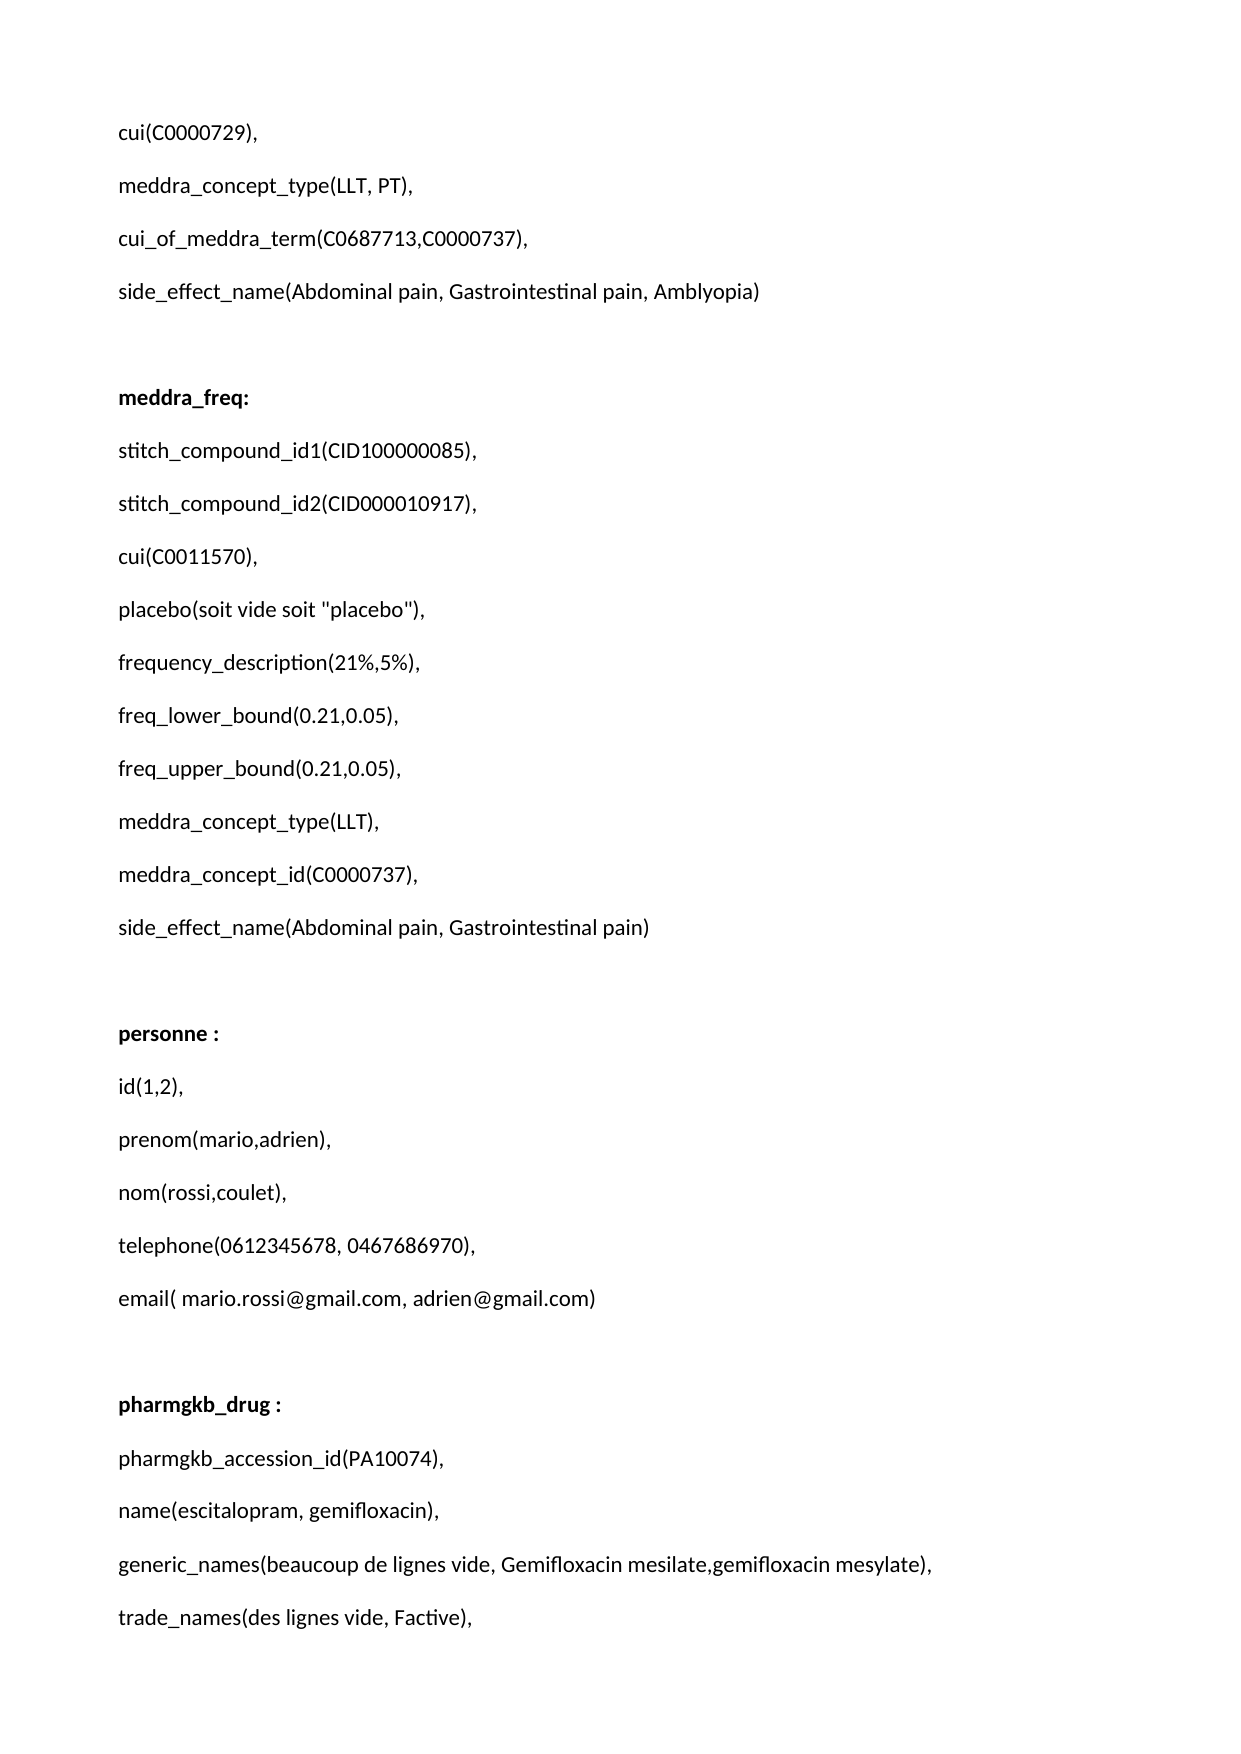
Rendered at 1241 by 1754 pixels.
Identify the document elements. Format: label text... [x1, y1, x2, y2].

text telephone(0612345678, 0467686970), [118, 1232, 1122, 1259]
text cui(C0011570), [118, 542, 1122, 570]
text nom(rossi,coulet), [118, 1178, 1122, 1207]
text prenom(mario,adrien), [118, 1126, 1122, 1153]
text pharmgkb_accession_id(PA10074), [118, 1444, 1122, 1472]
text pharmgkb_drug : [118, 1391, 1122, 1419]
text email( mario.rossi@gmail.com, adrien@gmail.com) [118, 1284, 1122, 1313]
text id(1,2), [118, 1072, 1122, 1101]
text meddra_concept_type(LLT, PT), [118, 171, 1122, 199]
text placebo(soit vide soit "placebo"), [118, 595, 1122, 623]
text meddra_concept_id(C0000737), [118, 860, 1122, 888]
text personne : [118, 1019, 1122, 1047]
text side_effect_name(Abdominal pain, Gastrointestinal pain) [118, 913, 1122, 941]
text stitch_compound_id1(CID100000085), [118, 436, 1122, 464]
text cui_of_meddra_term(C0687713,C0000737), [118, 224, 1122, 252]
text trade_names(des lignes vide, Factive), [118, 1603, 1122, 1631]
text name(escitalopram, gemifloxacin), [118, 1497, 1122, 1525]
text side_effect_name(Abdominal pain, Gastrointestinal pain, Amblyopia) [118, 277, 1122, 305]
text stitch_compound_id2(CID000010917), [118, 489, 1122, 517]
text frequency_description(21%,5%), [118, 648, 1122, 676]
text freq_lower_bound(0.21,0.05), [118, 701, 1122, 729]
text freq_upper_bound(0.21,0.05), [118, 754, 1122, 782]
text cui(C0000729), [118, 118, 1122, 146]
text meddra_concept_type(LLT), [118, 807, 1122, 835]
text generic_names(beaucoup de lignes vide, Gemifloxacin mesilate,gemifloxacin mesylate), [118, 1550, 1122, 1578]
text meddra_freq: [118, 383, 1122, 411]
